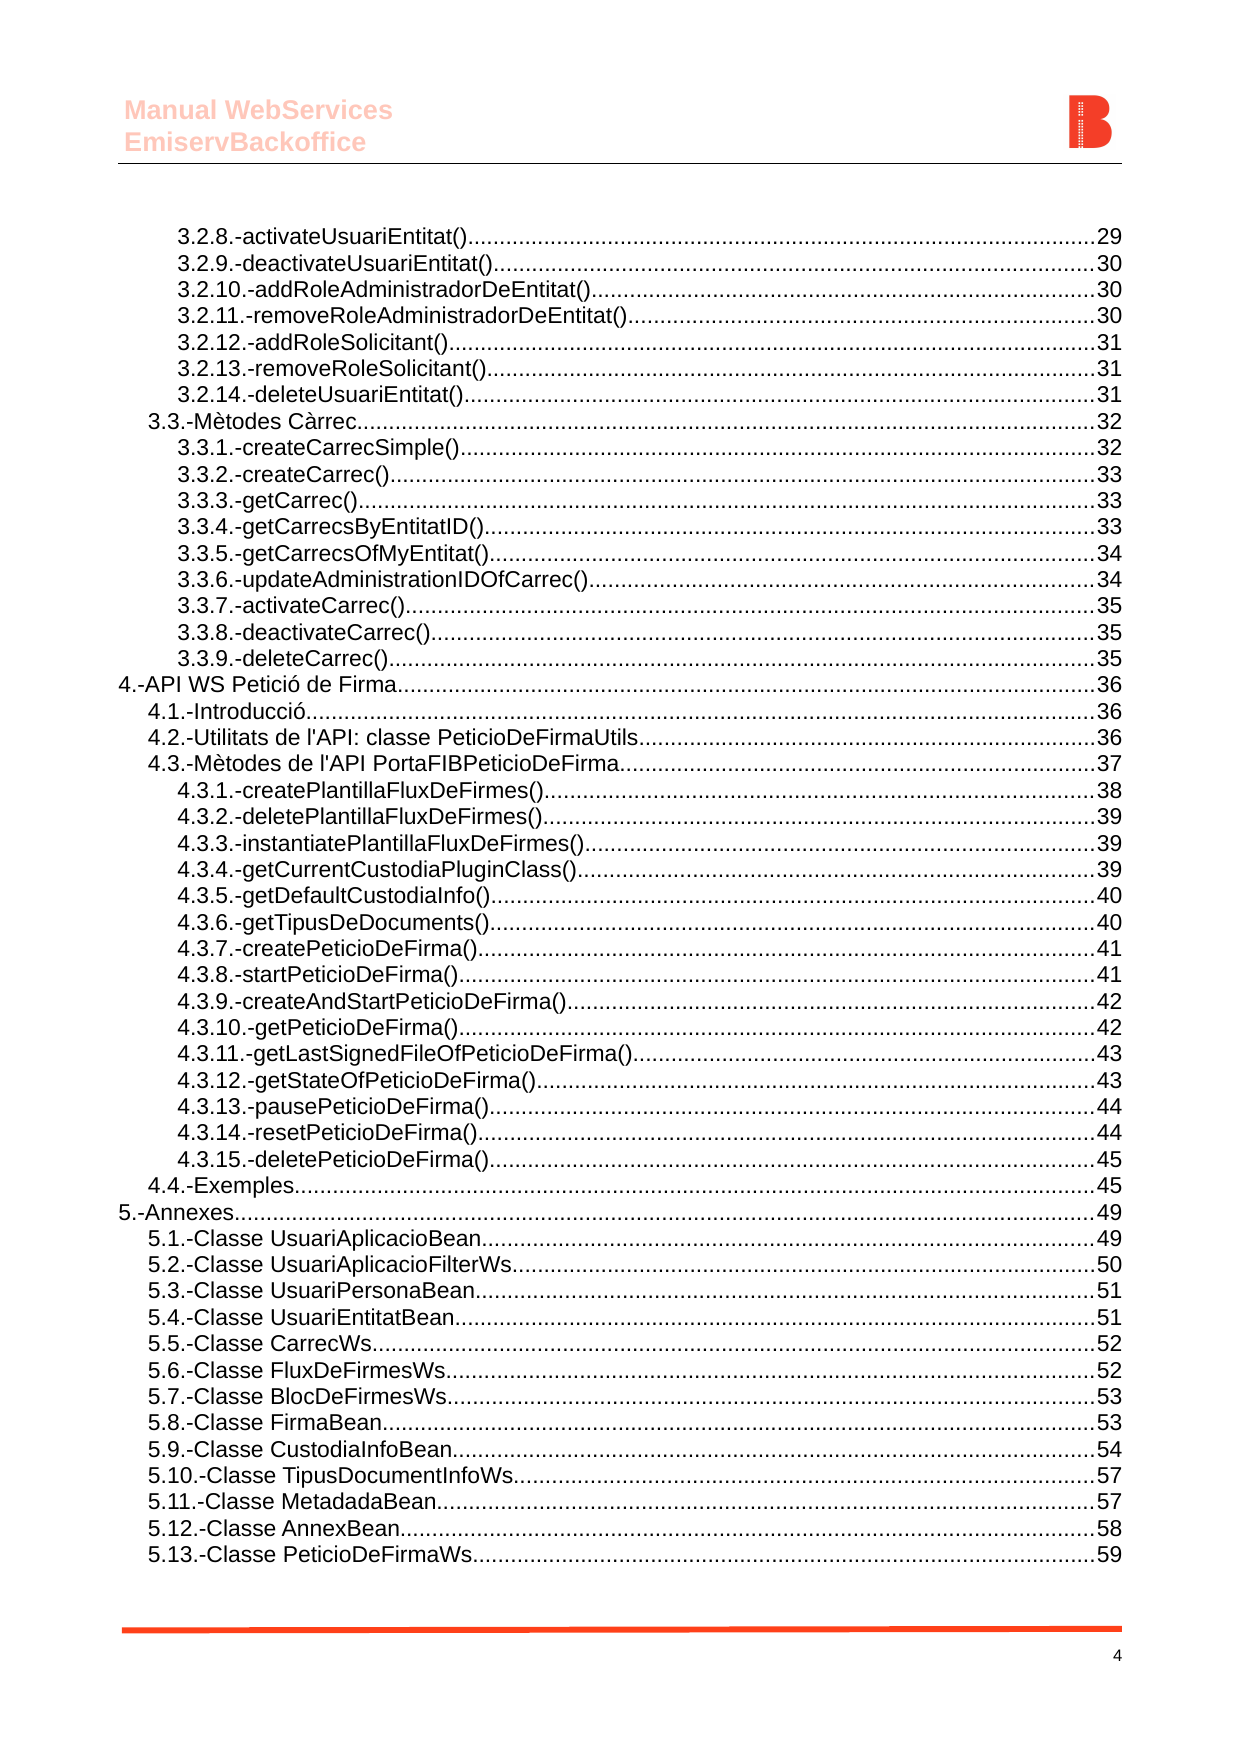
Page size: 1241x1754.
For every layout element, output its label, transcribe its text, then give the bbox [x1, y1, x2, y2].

text 3.2.11.-removeRoleAdministradorDeEntitat() 30 [177, 302, 1122, 329]
text 3.3.9.-deleteCarrec() 35 [177, 645, 1122, 671]
text 5.11.-Classe MetadadaBean 57 [148, 1488, 1122, 1515]
text 3.3.1.-createCarrecSimple() 32 [177, 434, 1122, 461]
text 4.3.-Mètodes de l'API PortaFIBPeticioDeFirma 37 [148, 750, 1122, 777]
text 4.3.8.-startPeticioDeFirma() 41 [177, 961, 1122, 988]
text 5.6.-Classe FluxDeFirmesWs 52 [148, 1357, 1122, 1383]
text 5.2.-Classe UsuariAplicacioFilterWs 50 [148, 1251, 1122, 1277]
text 3.2.14.-deleteUsuariEntitat() 31 [177, 381, 1122, 408]
text 3.3.3.-getCarrec() 33 [177, 487, 1122, 513]
text 4.3.14.-resetPeticioDeFirma() 44 [177, 1119, 1122, 1146]
text 4.3.10.-getPeticioDeFirma() 42 [177, 1014, 1122, 1040]
text 3.2.9.-deactivateUsuariEntitat() 30 [177, 250, 1122, 276]
text 4.1.-Introducció 36 [148, 698, 1122, 724]
text 4.3.4.-getCurrentCustodiaPluginClass() 39 [177, 856, 1122, 882]
text 5.-Annexes 49 [118, 1198, 1122, 1225]
text 3.2.10.-addRoleAdministradorDeEntitat() 30 [177, 276, 1122, 302]
text 5.1.-Classe UsuariAplicacioBean 49 [148, 1225, 1122, 1251]
text 5.13.-Classe PeticioDeFirmaWs 59 [148, 1541, 1122, 1567]
text 5.3.-Classe UsuariPersonaBean 51 [148, 1277, 1122, 1304]
text 5.10.-Classe TipusDocumentInfoWs 57 [148, 1462, 1122, 1488]
text 4.4.-Exemples 45 [148, 1172, 1122, 1198]
text 4.3.15.-deletePeticioDeFirma() 45 [177, 1146, 1122, 1172]
text 4.2.-Utilitats de l'API: classe PeticioDeFirmaUtils 36 [148, 724, 1122, 750]
text 3.3.6.-updateAdministrationIDOfCarrec() 34 [177, 566, 1122, 592]
text 4.3.9.-createAndStartPeticioDeFirma() 42 [177, 988, 1122, 1014]
text 4.3.11.-getLastSignedFileOfPeticioDeFirma() 43 [177, 1040, 1122, 1067]
text 3.3.4.-getCarrecsByEntitatID() 33 [177, 513, 1122, 539]
text 3.3.5.-getCarrecsOfMyEntitat() 34 [177, 539, 1122, 566]
text 3.3.-Mètodes Càrrec 32 [148, 408, 1122, 434]
text 5.4.-Classe UsuariEntitatBean 51 [148, 1304, 1122, 1330]
text 5.5.-Classe CarrecWs 52 [148, 1330, 1122, 1357]
text 5.8.-Classe FirmaBean 53 [148, 1409, 1122, 1436]
text 4.3.12.-getStateOfPeticioDeFirma() 43 [177, 1067, 1122, 1093]
text 3.2.13.-removeRoleSolicitant() 31 [177, 355, 1122, 381]
picture [1063, 94, 1117, 150]
text 5.9.-Classe CustodiaInfoBean 54 [148, 1436, 1122, 1462]
text 4.3.3.-instantiatePlantillaFluxDeFirmes() 39 [177, 829, 1122, 856]
text 5.12.-Classe AnnexBean 58 [148, 1515, 1122, 1541]
text 5.7.-Classe BlocDeFirmesWs 53 [148, 1383, 1122, 1409]
text 4.3.5.-getDefaultCustodiaInfo() 40 [177, 882, 1122, 908]
text 3.3.8.-deactivateCarrec() 35 [177, 619, 1122, 645]
text 3.2.12.-addRoleSolicitant() 31 [177, 329, 1122, 355]
text 4.-API WS Petició de Firma 36 [118, 671, 1122, 698]
text 4.3.6.-getTipusDeDocuments() 40 [177, 908, 1122, 935]
text 3.3.7.-activateCarrec() 35 [177, 592, 1122, 619]
text 4.3.7.-createPeticioDeFirma() 41 [177, 935, 1122, 961]
text 3.3.2.-createCarrec() 33 [177, 461, 1122, 487]
text 4.3.1.-createPlantillaFluxDeFirmes() 38 [177, 777, 1122, 803]
text 4.3.2.-deletePlantillaFluxDeFirmes() 39 [177, 803, 1122, 829]
text 3.2.8.-activateUsuariEntitat() 29 [177, 223, 1122, 250]
text 4.3.13.-pausePeticioDeFirma() 44 [177, 1093, 1122, 1119]
